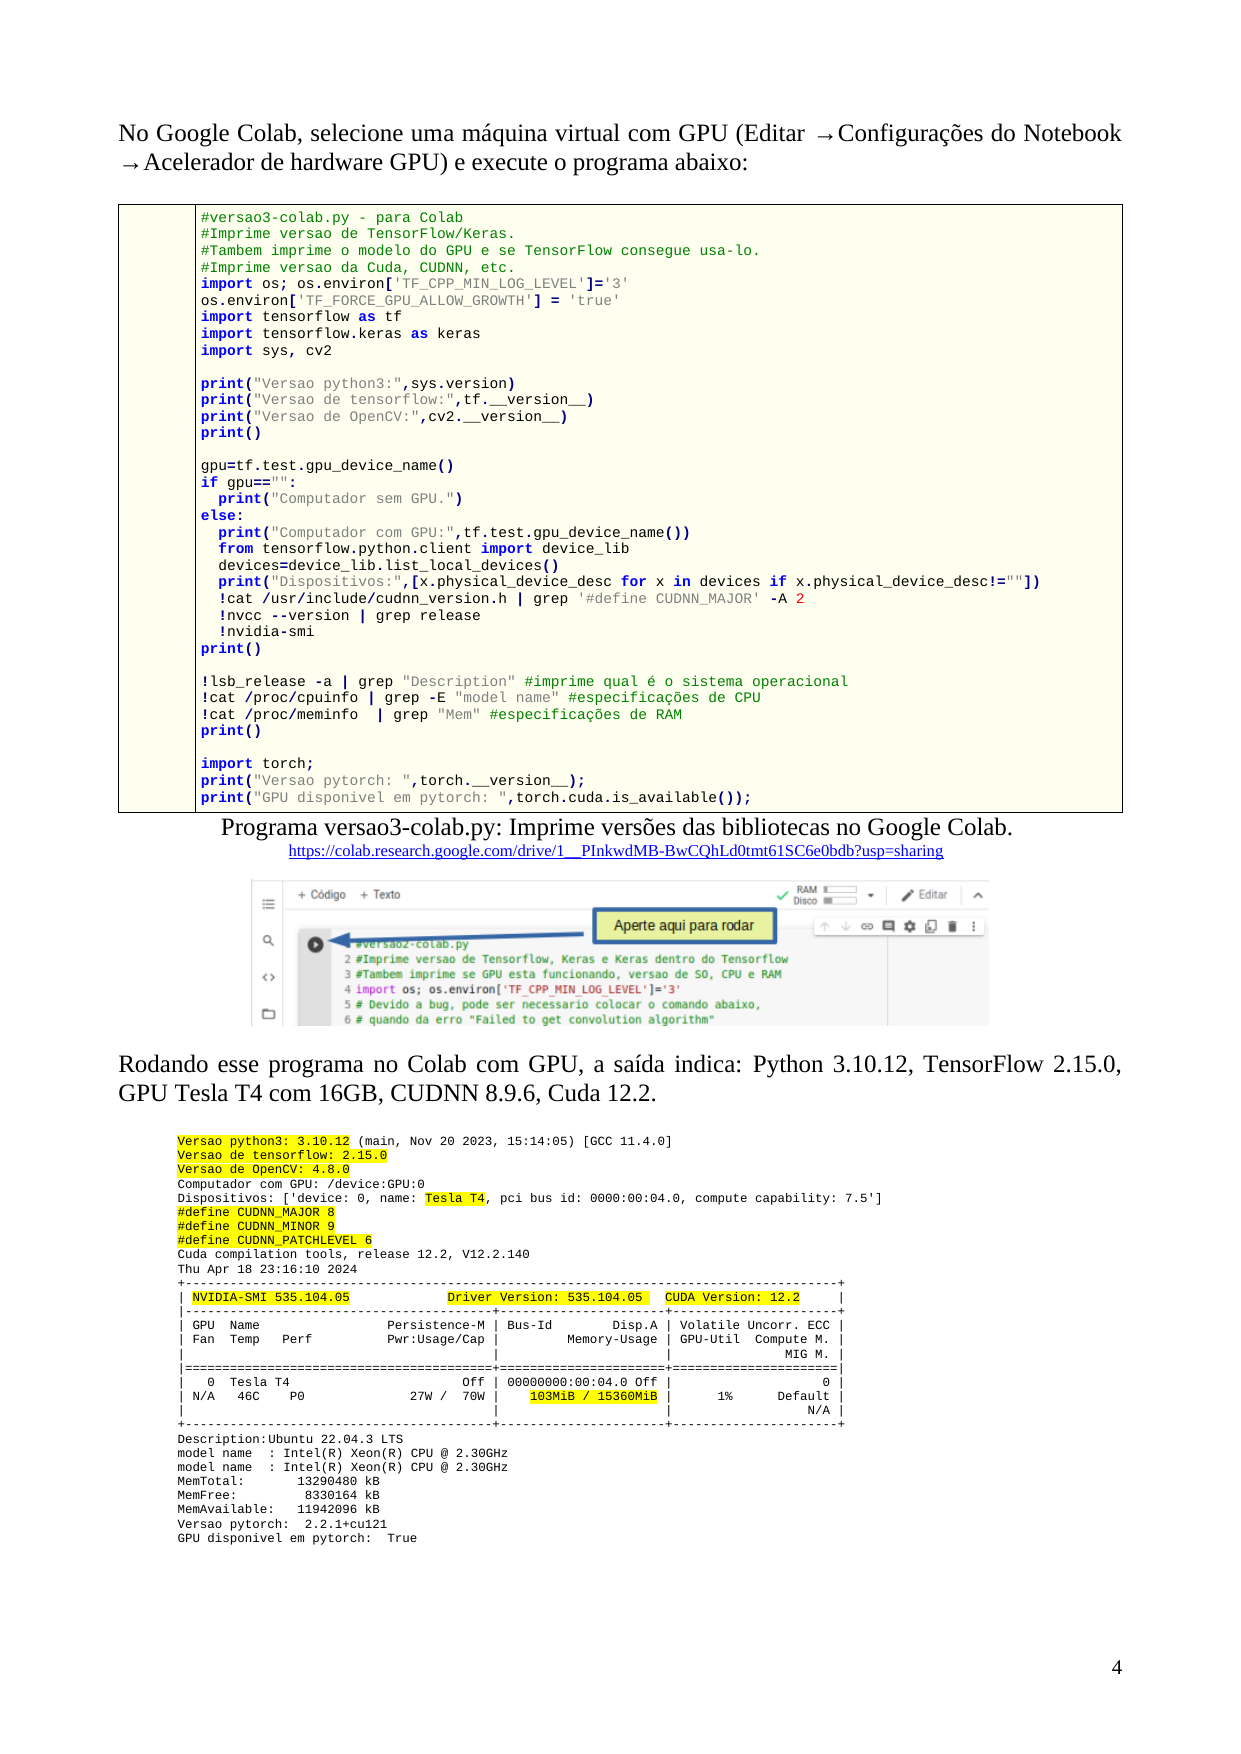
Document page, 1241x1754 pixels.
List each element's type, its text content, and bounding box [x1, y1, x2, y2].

text model name : Intel(R) Xeon(R) CPU @ 2.30GHz [177, 1447, 1122, 1461]
text | NVIDIA-SMI 535.104.05 Driver Version: 535.104.05 CUDA Version: 12.2 | [177, 1291, 1122, 1305]
text Computador com GPU: /device:GPU:0 [177, 1178, 1122, 1192]
text | N/A 46C P0 27W / 70W | 103MiB / 15360MiB | 1% Default | [177, 1390, 1122, 1404]
text Versao de OpenCV: 4.8.0 [177, 1163, 1122, 1178]
text Programa versao3-colab.py: Imprime versões das bibliotecas no Google Colab. [118, 813, 1122, 841]
text | | | N/A | [177, 1404, 1122, 1418]
text Cuda compilation tools, release 12.2, V12.2.140 [177, 1248, 1122, 1263]
text |=========================================+======================+======================| [177, 1362, 1122, 1376]
table_header #versao3-colab.py - para Colab #Imprime versao de TensorFlow/Keras. #Tambem imprime o modelo do GPU e se TensorFlow consegue usa-lo. #Imprime versao da Cuda, CUDNN, etc. import os; os.environ['TF_CPP_MIN_LOG_LEVEL']='3' os.environ['TF_FORCE_GPU_ALLOW_GROWTH'] = 'true' import tensorflow as tf import tensorflow.keras as keras import sys, cv2 print("Versao python3:",sys.version) print("Versao de tensorflow:",tf.__version__) print("Versao de OpenCV:",cv2.__version__) print() gpu=tf.test.gpu_device_name() if gpu=="": print("Computador sem GPU.") else: print("Computador com GPU:",tf.test.gpu_device_name()) from tensorflow.python.client import device_lib devices=device_lib.list_local_devices() print("Dispositivos:",[x.physical_device_desc for x in devices if x.physical_device_desc!=""]) !cat /usr/include/cudnn_version.h | grep '#define CUDNN_MAJOR' -A 2 !nvcc --version | grep release !nvidia-smi print() !lsb_release -a | grep "Description" #imprime qual é o sistema operacional !cat /proc/cpuinfo | grep -E "model name" #especificações de CPU !cat /proc/meminfo | grep "Mem" #especificações de RAM print() import torch; print("Versao pytorch: ",torch.__version__); print("GPU disponivel em pytorch: ",torch.cuda.is_available()); [196, 205, 1122, 812]
text model name : Intel(R) Xeon(R) CPU @ 2.30GHz [177, 1461, 1122, 1475]
table_header [119, 205, 195, 812]
text #define CUDNN_MAJOR 8 [177, 1206, 1122, 1220]
text | GPU Name Persistence-M | Bus-Id Disp.A | Volatile Uncorr. ECC | [177, 1319, 1122, 1333]
picture [251, 879, 989, 1026]
text | | | MIG M. | [177, 1348, 1122, 1362]
text Versao de tensorflow: 2.15.0 [177, 1149, 1122, 1163]
text No Google Colab, selecione uma máquina virtual com GPU (Editar →Configurações do Notebook →Acelerador de hardware GPU) e execute o programa abaixo: [118, 118, 1122, 176]
text MemTotal: 13290480 kB [177, 1475, 1122, 1489]
text MemAvailable: 11942096 kB [177, 1503, 1122, 1518]
text Rodando esse programa no Colab com GPU, a saída indica: Python 3.10.12, TensorFlow 2.15.0, GPU Tesla T4 com 16GB, CUDNN 8.9.6, Cuda 12.2. [118, 1049, 1122, 1107]
text | 0 Tesla T4 Off | 00000000:00:04.0 Off | 0 | [177, 1376, 1122, 1390]
text MemFree: 8330164 kB [177, 1489, 1122, 1503]
text Versao python3: 3.10.12 (main, Nov 20 2023, 15:14:05) [GCC 11.4.0] [177, 1135, 1122, 1149]
text https://colab.research.google.com/drive/1__PInkwdMB-BwCQhLd0tmt61SC6e0bdb?usp=sharing [118, 841, 1122, 860]
text Dispositivos: ['device: 0, name: Tesla T4, pci bus id: 0000:00:04.0, compute capability: 7.5'] [177, 1192, 1122, 1206]
text GPU disponivel em pytorch: True [177, 1532, 1122, 1546]
text | Fan Temp Perf Pwr:Usage/Cap | Memory-Usage | GPU-Util Compute M. | [177, 1333, 1122, 1348]
text |-----------------------------------------+----------------------+----------------------+ [177, 1305, 1122, 1319]
text #define CUDNN_PATCHLEVEL 6 [177, 1234, 1122, 1248]
text Thu Apr 18 23:16:10 2024 [177, 1263, 1122, 1277]
text Versao pytorch: 2.2.1+cu121 [177, 1518, 1122, 1532]
text #define CUDNN_MINOR 9 [177, 1220, 1122, 1234]
text Description: Ubuntu 22.04.3 LTS [177, 1433, 1122, 1447]
text +---------------------------------------------------------------------------------------+ [177, 1277, 1122, 1291]
text +-----------------------------------------+----------------------+----------------------+ [177, 1418, 1122, 1433]
